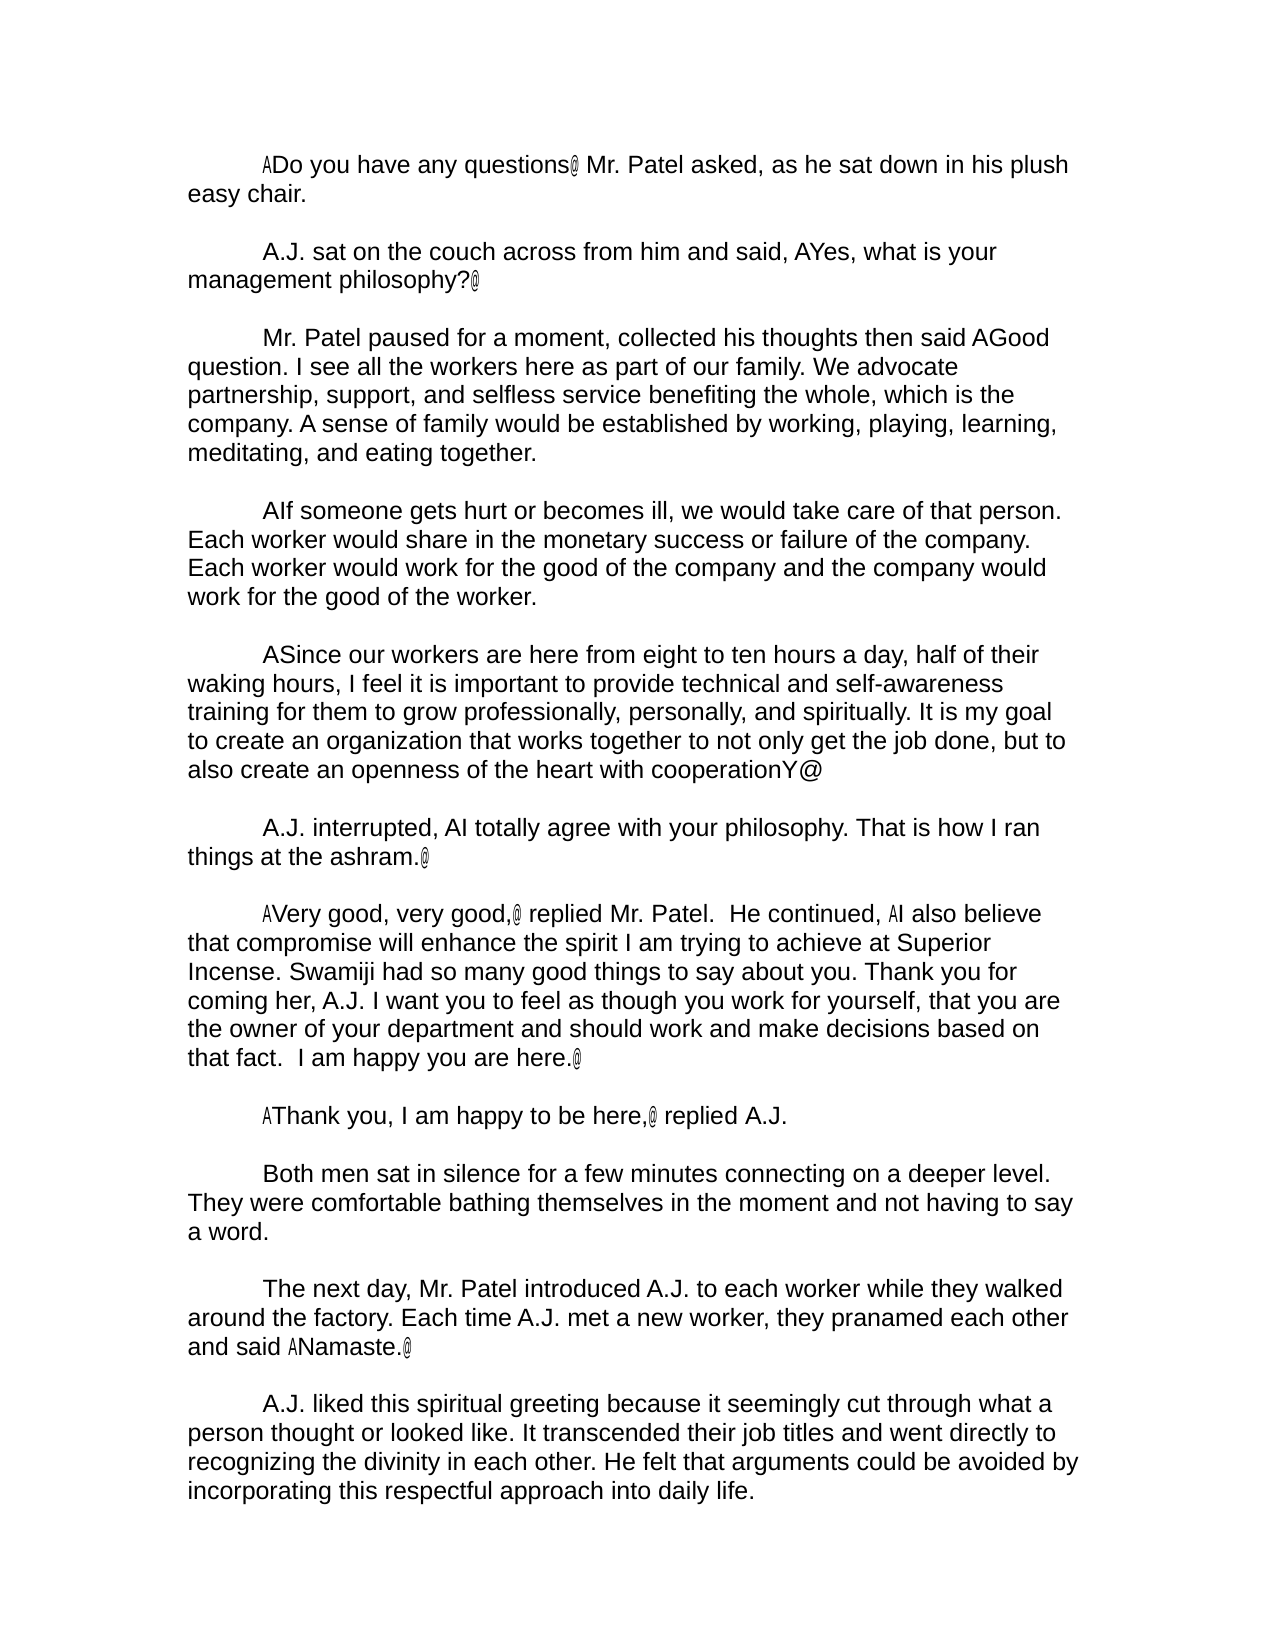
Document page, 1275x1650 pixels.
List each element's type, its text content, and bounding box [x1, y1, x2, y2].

text Mr. Patel paused for a moment, collected his thoughts then said AGood question. I see all the workers here as part of our family. We advocate partnership, support, and selfless service benefiting the whole, which is the company. A sense of family would be established by working, playing, learning, meditating, and eating together. [187, 323, 1084, 467]
text A.J. interrupted, AI totally agree with your philosophy. That is how I ran things at the ashram.@ [187, 813, 1047, 871]
text ADo you have any questions@ Mr. Patel asked, as he sat down in his plush easy chair. [187, 150, 1079, 207]
text AThank you, I am happy to be here,@ replied A.J. [262, 1101, 1100, 1130]
text The next day, Mr. Patel introduced A.J. to each worker while they walked around the factory. Each time A.J. met a new worker, they pranamed each other and said ANamaste.@ [187, 1274, 1100, 1360]
text AIf someone gets hurt or becomes ill, we would take care of that person. [262, 496, 1100, 524]
text ASince our workers are here from eight to ten hours a day, half of their waking hours, I feel it is important to provide technical and self-awareness training for them to grow professionally, personally, and spiritually. It is my goal to create an organization that works together to not only get the job done, but to also create an openness of the heart with cooperationY@ [187, 640, 1069, 784]
text A.J. liked this spiritual greeting because it seemingly cut through what a person thought or looked like. It transcended their job titles and went directly to recognizing the divinity in each other. He felt that arguments could be avoided by incorporating this respectful approach into daily life. [187, 1389, 1083, 1504]
text Each worker would share in the monetary success or failure of the company. Each worker would work for the good of the company and the company would work for the good of the worker. [187, 524, 1050, 611]
text They were comfortable bathing themselves in the moment and not having to say a word. [187, 1188, 1076, 1245]
text A.J. sat on the couch across from him and said, AYes, what is your management philosophy?@ [187, 237, 1005, 294]
text Both men sat in silence for a few minutes connecting on a deeper level. [262, 1159, 1100, 1188]
text AVery good, very good,@ replied Mr. Patel. He continued, AI also believe that compromise will enhance the spirit I am trying to achieve at Superior Incense. Swamiji had so many good things to say about you. Thank you for coming her, A.J. I want you to feel as though you work for yourself, that you are the owner of your department and should work and make decisions based on that fact. I am happy you are here.@ [187, 899, 1071, 1072]
